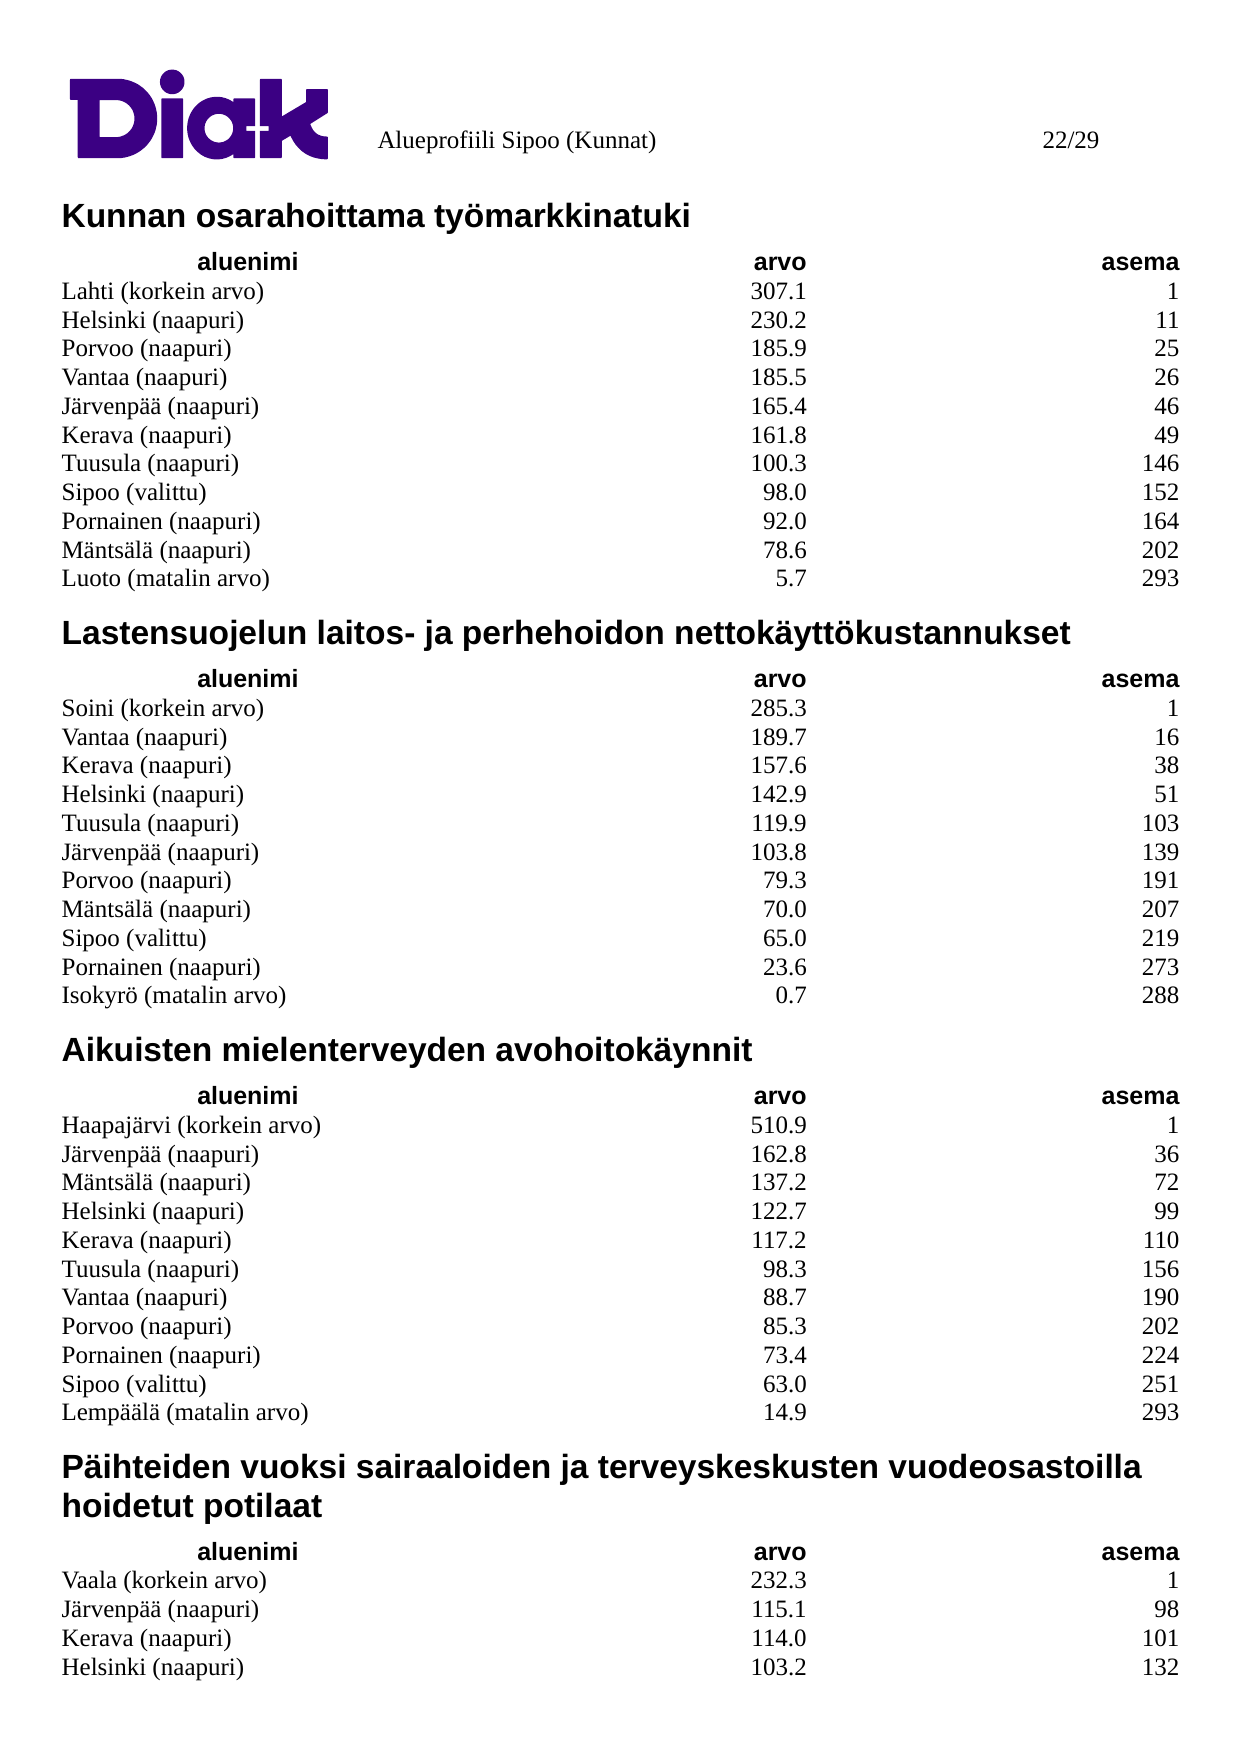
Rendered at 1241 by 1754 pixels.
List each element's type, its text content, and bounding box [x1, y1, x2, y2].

table_cell Pornainen (naapuri) [61, 506, 434, 535]
table_cell Järvenpää (naapuri) [61, 1594, 434, 1623]
table_cell 307.1 [434, 276, 806, 305]
table_cell 156 [806, 1254, 1179, 1282]
table_cell 25 [806, 334, 1179, 362]
table_cell Porvoo (naapuri) [61, 866, 434, 894]
table_cell 219 [806, 923, 1179, 952]
table_cell 14.9 [434, 1398, 806, 1426]
table_cell Vantaa (naapuri) [61, 722, 434, 751]
table_cell 285.3 [434, 693, 806, 722]
table_cell Pornainen (naapuri) [61, 952, 434, 981]
subtitle Aikuisten mielenterveyden avohoitokäynnit [61, 1030, 1179, 1069]
table_cell 110 [806, 1225, 1179, 1254]
table_cell Helsinki (naapuri) [61, 305, 434, 333]
subtitle Kunnan osarahoittama työmarkkinatuki [61, 196, 1179, 235]
table_header arvo [434, 247, 806, 276]
table_cell Kerava (naapuri) [61, 751, 434, 779]
table_header aluenimi [61, 1081, 434, 1110]
table_cell 293 [806, 564, 1179, 592]
table_cell 164 [806, 506, 1179, 535]
table_cell 190 [806, 1283, 1179, 1311]
table_cell 1 [806, 276, 1179, 305]
table_cell 251 [806, 1369, 1179, 1397]
table_cell 117.2 [434, 1225, 806, 1254]
table_cell 73.4 [434, 1340, 806, 1369]
table_cell Mäntsälä (naapuri) [61, 894, 434, 923]
table_cell Mäntsälä (naapuri) [61, 535, 434, 563]
table_cell Kerava (naapuri) [61, 1623, 434, 1652]
table_cell Vantaa (naapuri) [61, 362, 434, 391]
table_cell Helsinki (naapuri) [61, 1652, 434, 1681]
subtitle Lastensuojelun laitos- ja perhehoidon nettokäyttökustannukset [61, 613, 1179, 652]
table_cell Lahti (korkein arvo) [61, 276, 434, 305]
table_cell Porvoo (naapuri) [61, 1311, 434, 1340]
table_header asema [806, 664, 1179, 693]
table_cell 38 [806, 751, 1179, 779]
table_cell 98.3 [434, 1254, 806, 1282]
table_cell 207 [806, 894, 1179, 923]
table_header asema [806, 1081, 1179, 1110]
table_header arvo [434, 1081, 806, 1110]
table_cell Mäntsälä (naapuri) [61, 1168, 434, 1196]
table_cell 103 [806, 808, 1179, 837]
table_cell 5.7 [434, 564, 806, 592]
table_cell 11 [806, 305, 1179, 333]
table_cell 92.0 [434, 506, 806, 535]
table_cell 232.3 [434, 1566, 806, 1594]
table_cell 16 [806, 722, 1179, 751]
table_cell 98.0 [434, 477, 806, 506]
table_cell Kerava (naapuri) [61, 420, 434, 448]
table_cell Tuusula (naapuri) [61, 1254, 434, 1282]
table_cell Vantaa (naapuri) [61, 1283, 434, 1311]
table_cell 202 [806, 1311, 1179, 1340]
table_cell 85.3 [434, 1311, 806, 1340]
table_header arvo [434, 1537, 806, 1566]
table_header aluenimi [61, 247, 434, 276]
table_cell Porvoo (naapuri) [61, 334, 434, 362]
table_cell 99 [806, 1196, 1179, 1225]
table_cell 46 [806, 391, 1179, 420]
table_cell 70.0 [434, 894, 806, 923]
table_cell 122.7 [434, 1196, 806, 1225]
table_cell 288 [806, 981, 1179, 1009]
table_cell 510.9 [434, 1110, 806, 1139]
table_cell 202 [806, 535, 1179, 563]
table_cell Soini (korkein arvo) [61, 693, 434, 722]
table_cell 189.7 [434, 722, 806, 751]
table_cell Sipoo (valittu) [61, 477, 434, 506]
table_cell Lempäälä (matalin arvo) [61, 1398, 434, 1426]
table_cell 65.0 [434, 923, 806, 952]
subtitle Päihteiden vuoksi sairaaloiden ja terveyskeskusten vuodeosastoilla hoidetut potilaat [61, 1447, 1179, 1524]
table_cell 0.7 [434, 981, 806, 1009]
table_cell 119.9 [434, 808, 806, 837]
table_cell Sipoo (valittu) [61, 1369, 434, 1397]
table_cell 162.8 [434, 1139, 806, 1167]
table_header asema [806, 247, 1179, 276]
table_cell Haapajärvi (korkein arvo) [61, 1110, 434, 1139]
table_cell 161.8 [434, 420, 806, 448]
table_cell 100.3 [434, 449, 806, 477]
table_cell 293 [806, 1398, 1179, 1426]
table_cell 146 [806, 449, 1179, 477]
table_cell 230.2 [434, 305, 806, 333]
table_cell Pornainen (naapuri) [61, 1340, 434, 1369]
table_cell 1 [806, 1110, 1179, 1139]
table_cell 103.2 [434, 1652, 806, 1681]
table_cell 23.6 [434, 952, 806, 981]
table_cell Järvenpää (naapuri) [61, 391, 434, 420]
table_cell 152 [806, 477, 1179, 506]
table_cell Järvenpää (naapuri) [61, 837, 434, 866]
table_cell 98 [806, 1594, 1179, 1623]
table_cell 103.8 [434, 837, 806, 866]
table_header aluenimi [61, 1537, 434, 1566]
table_cell Helsinki (naapuri) [61, 779, 434, 808]
table_cell 63.0 [434, 1369, 806, 1397]
table_cell 88.7 [434, 1283, 806, 1311]
table_cell 101 [806, 1623, 1179, 1652]
table_cell Vaala (korkein arvo) [61, 1566, 434, 1594]
table_cell 72 [806, 1168, 1179, 1196]
table_cell 114.0 [434, 1623, 806, 1652]
table_header arvo [434, 664, 806, 693]
table_cell 36 [806, 1139, 1179, 1167]
table_cell Sipoo (valittu) [61, 923, 434, 952]
table_cell 51 [806, 779, 1179, 808]
table_header asema [806, 1537, 1179, 1566]
table_cell 185.5 [434, 362, 806, 391]
table_cell 26 [806, 362, 1179, 391]
table_cell 1 [806, 693, 1179, 722]
table_cell Tuusula (naapuri) [61, 449, 434, 477]
table_cell 142.9 [434, 779, 806, 808]
table_cell 49 [806, 420, 1179, 448]
table_cell 185.9 [434, 334, 806, 362]
table_cell 78.6 [434, 535, 806, 563]
table_cell Kerava (naapuri) [61, 1225, 434, 1254]
table_cell Luoto (matalin arvo) [61, 564, 434, 592]
table_cell 132 [806, 1652, 1179, 1681]
table_cell Tuusula (naapuri) [61, 808, 434, 837]
table_cell 224 [806, 1340, 1179, 1369]
table_cell 273 [806, 952, 1179, 981]
table_cell Isokyrö (matalin arvo) [61, 981, 434, 1009]
table_cell 79.3 [434, 866, 806, 894]
table_cell 1 [806, 1566, 1179, 1594]
table_cell 157.6 [434, 751, 806, 779]
table_cell 137.2 [434, 1168, 806, 1196]
table_cell 191 [806, 866, 1179, 894]
table_header aluenimi [61, 664, 434, 693]
table_cell Helsinki (naapuri) [61, 1196, 434, 1225]
table_cell 165.4 [434, 391, 806, 420]
table_cell 115.1 [434, 1594, 806, 1623]
table_cell Järvenpää (naapuri) [61, 1139, 434, 1167]
table_cell 139 [806, 837, 1179, 866]
